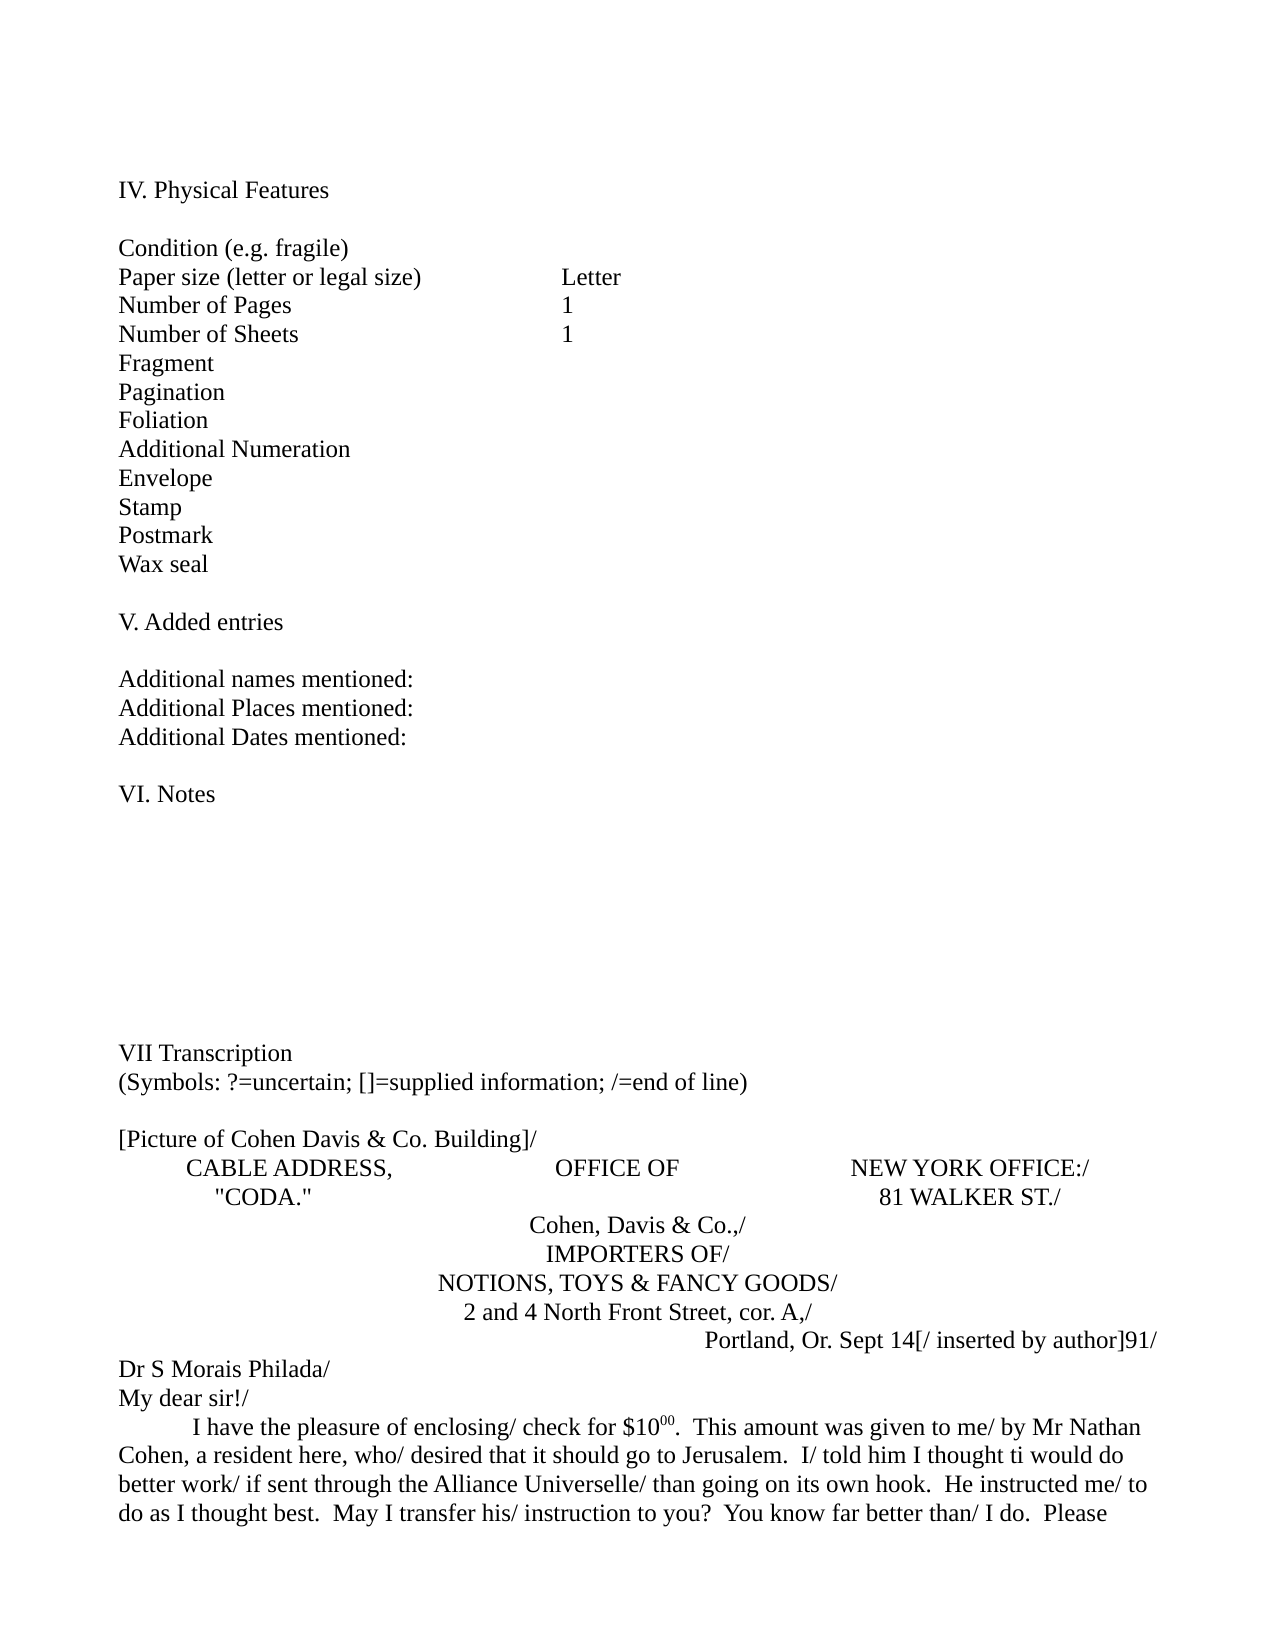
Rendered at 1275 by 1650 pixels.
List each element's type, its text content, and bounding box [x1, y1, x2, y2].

text Number of Sheets 1 [118, 319, 1157, 348]
text 2 and 4 North Front Street, cor. A,/ [118, 1297, 1157, 1326]
text CABLE ADDRESS, OFFICE OF NEW YORK OFFICE:/ [118, 1153, 1157, 1182]
text [Picture of Cohen Davis & Co. Building]/ [118, 1124, 1157, 1153]
text VI. Notes [118, 779, 1157, 808]
text V. Added entries [118, 607, 1157, 636]
text Additional Numeration [118, 434, 1157, 463]
text IMPORTERS OF/ [118, 1239, 1157, 1268]
text Condition (e.g. fragile) [118, 233, 1157, 262]
text (Symbols: ?=uncertain; []=supplied information; /=end of line) [118, 1067, 1157, 1096]
text NOTIONS, TOYS & FANCY GOODS/ [118, 1268, 1157, 1297]
text VII Transcription [118, 1038, 1157, 1067]
text IV. Physical Features [118, 176, 1157, 204]
text Pagination [118, 377, 1157, 406]
text I have the pleasure of enclosing/ check for $1000. This amount was given to me/ by Mr Nathan Cohen, a resident here, who/ desired that it should go to Jerusalem. I/ told him I thought ti would do better work/ if sent through the Alliance Universelle/ than going on its own hook. He instructed me/ to do as I thought best. May I transfer his/ instruction to you? You know far better than/ I do. Please [118, 1412, 1157, 1527]
text Fragment [118, 348, 1157, 377]
text Portland, Or. Sept 14[/ inserted by author]91/ [118, 1326, 1157, 1354]
text "CODA." 81 WALKER ST./ [118, 1182, 1157, 1211]
text Wax seal [118, 549, 1157, 578]
text Paper size (letter or legal size) Letter [118, 262, 1157, 291]
text Additional Dates mentioned: [118, 722, 1157, 751]
text Stamp [118, 492, 1157, 521]
text Envelope [118, 463, 1157, 492]
text Additional Places mentioned: [118, 693, 1157, 722]
text Dr S Morais Philada/ [118, 1354, 1157, 1383]
text Postma rk [118, 521, 1157, 549]
text Foliation [118, 406, 1157, 434]
text Cohen, Davis & Co.,/ [118, 1211, 1157, 1239]
text Additional names mentioned: [118, 664, 1157, 693]
text My dear sir!/ [118, 1383, 1157, 1412]
text Number of Pages 1 [118, 291, 1157, 319]
